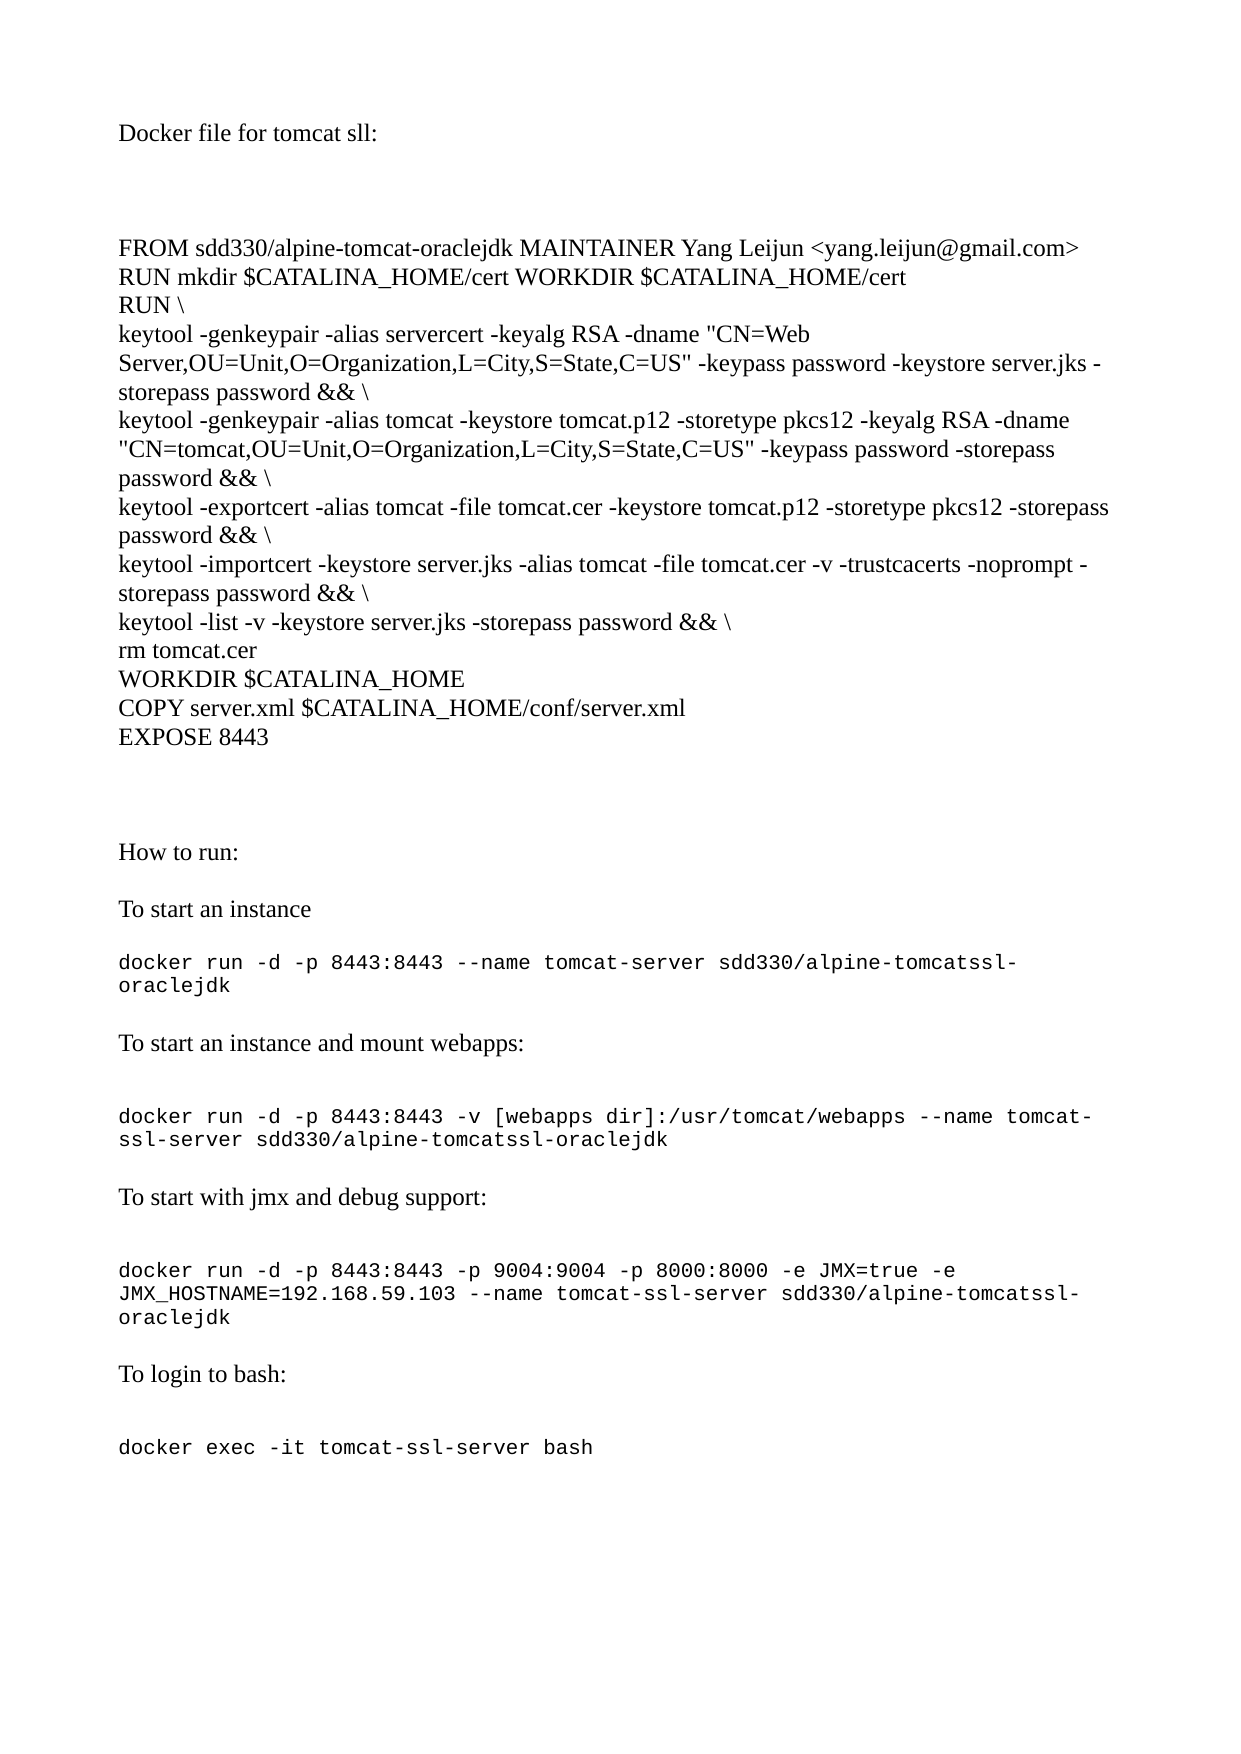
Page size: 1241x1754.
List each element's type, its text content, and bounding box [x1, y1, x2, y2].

text To start an instance and mount webapps: [118, 1028, 1122, 1057]
text WORKDIR $CATALINA_HOME [118, 664, 1122, 693]
text Docker file for tomcat sll: [118, 118, 1122, 147]
text To start an instance [118, 894, 1122, 923]
text rm tomcat.cer [118, 636, 1122, 664]
text docker exec -it tomcat-ssl-server bash [118, 1437, 1122, 1461]
text docker run -d -p 8443:8443 --name tomcat-server sdd330/alpine-tomcatssl-oraclejdk [118, 952, 1122, 999]
text docker run -d -p 8443:8443 -p 9004:9004 -p 8000:8000 -e JMX=true -e JMX_HOSTNAME=192.168.59.103 --name tomcat-ssl-server sdd330/alpine-tomcatssl-oraclejdk [118, 1259, 1122, 1331]
text RUN \ [118, 291, 1122, 319]
text To login to bash: [118, 1359, 1122, 1388]
text keytool -importcert -keystore server.jks -alias tomcat -file tomcat.cer -v -trustcacerts -noprompt -storepass password && \ [118, 549, 1122, 607]
text docker run -d -p 8443:8443 -v [webapps dir]:/usr/tomcat/webapps --name tomcat-ssl-server sdd330/alpine-tomcatssl-oraclejdk [118, 1106, 1122, 1153]
text COPY server.xml $CATALINA_HOME/conf/server.xml [118, 693, 1122, 722]
text EXPOSE 8443 [118, 722, 1122, 751]
text keytool -genkeypair -alias tomcat -keystore tomcat.p12 -storetype pkcs12 -keyalg RSA -dname "CN=tomcat,OU=Unit,O=Organization,L=City,S=State,C=US" -keypass password -storepass password && \ [118, 406, 1122, 492]
text keytool -list -v -keystore server.jks -storepass password && \ [118, 607, 1122, 636]
text FROM sdd330/alpine-tomcat-oraclejdk MAINTAINER Yang Leijun <yang.leijun@gmail.com> RUN mkdir $CATALINA_HOME/cert WORKDIR $CATALINA_HOME/cert [118, 233, 1122, 291]
text keytool -exportcert -alias tomcat -file tomcat.cer -keystore tomcat.p12 -storetype pkcs12 -storepass password && \ [118, 492, 1122, 549]
text How to run: [118, 837, 1122, 866]
text To start with jmx and debug support: [118, 1182, 1122, 1211]
text keytool -genkeypair -alias servercert -keyalg RSA -dname "CN=Web Server,OU=Unit,O=Organization,L=City,S=State,C=US" -keypass password -keystore server.jks -storepass password && \ [118, 319, 1122, 406]
